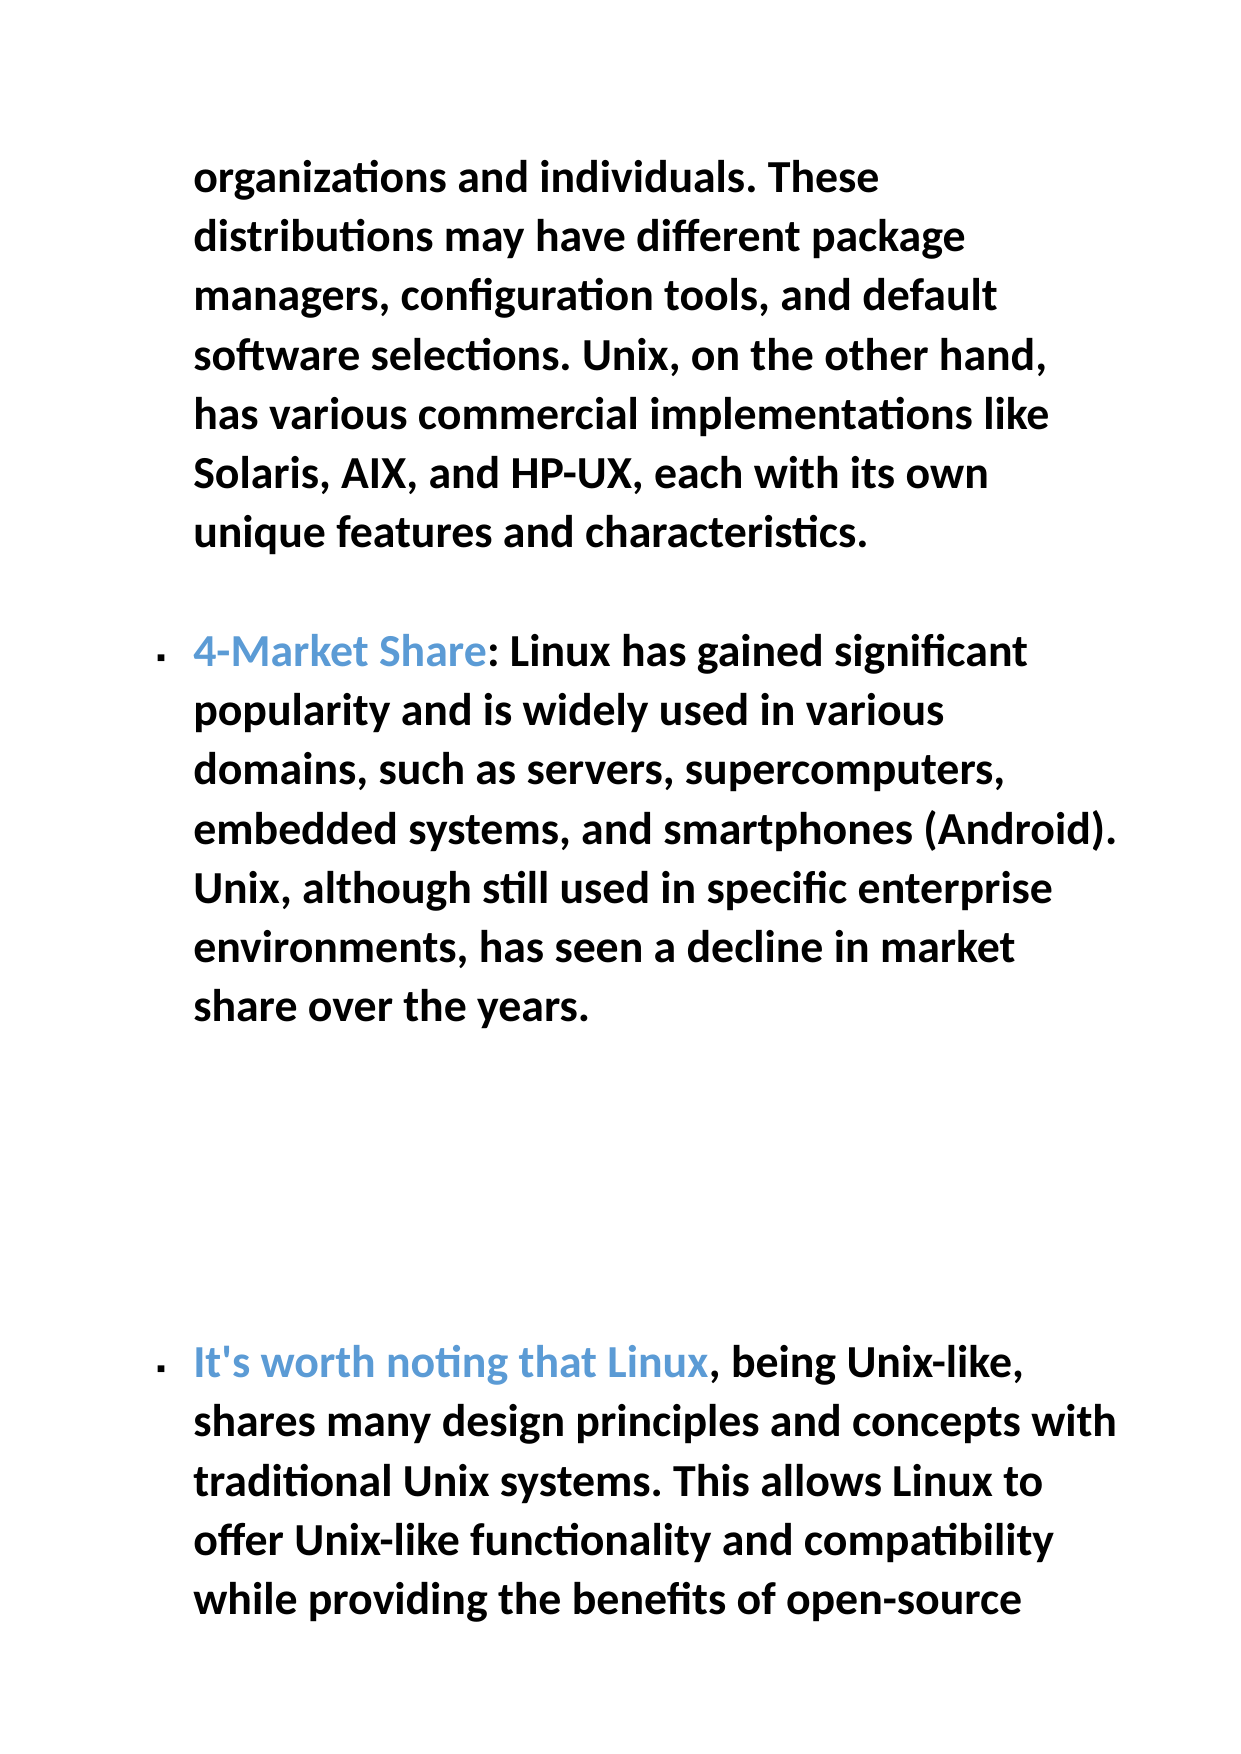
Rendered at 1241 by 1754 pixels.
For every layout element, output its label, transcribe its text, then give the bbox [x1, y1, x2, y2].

list It's worth noting that Linux, being Unix-like, shares many design principles and concepts with traditional Unix systems. This allows Linux to offer Unix-like functionality and compatibility while providing the benefits of open-source [156, 1333, 1122, 1626]
list 4-Market Share: Linux has gained significant popularity and is widely used in various domains, such as servers, supercomputers, embedded systems, and smartphones (Android). Unix, although still used in specific enterprise environments, has seen a decline in market share over the years. [156, 622, 1122, 1033]
list organizations and individuals. These distributions may have different package managers, configuration tools, and default software selections. Unix, on the other hand, has various commercial implementations like Solaris, AIX, and HP-UX, each with its own unique features and characteristics. [156, 148, 1122, 559]
